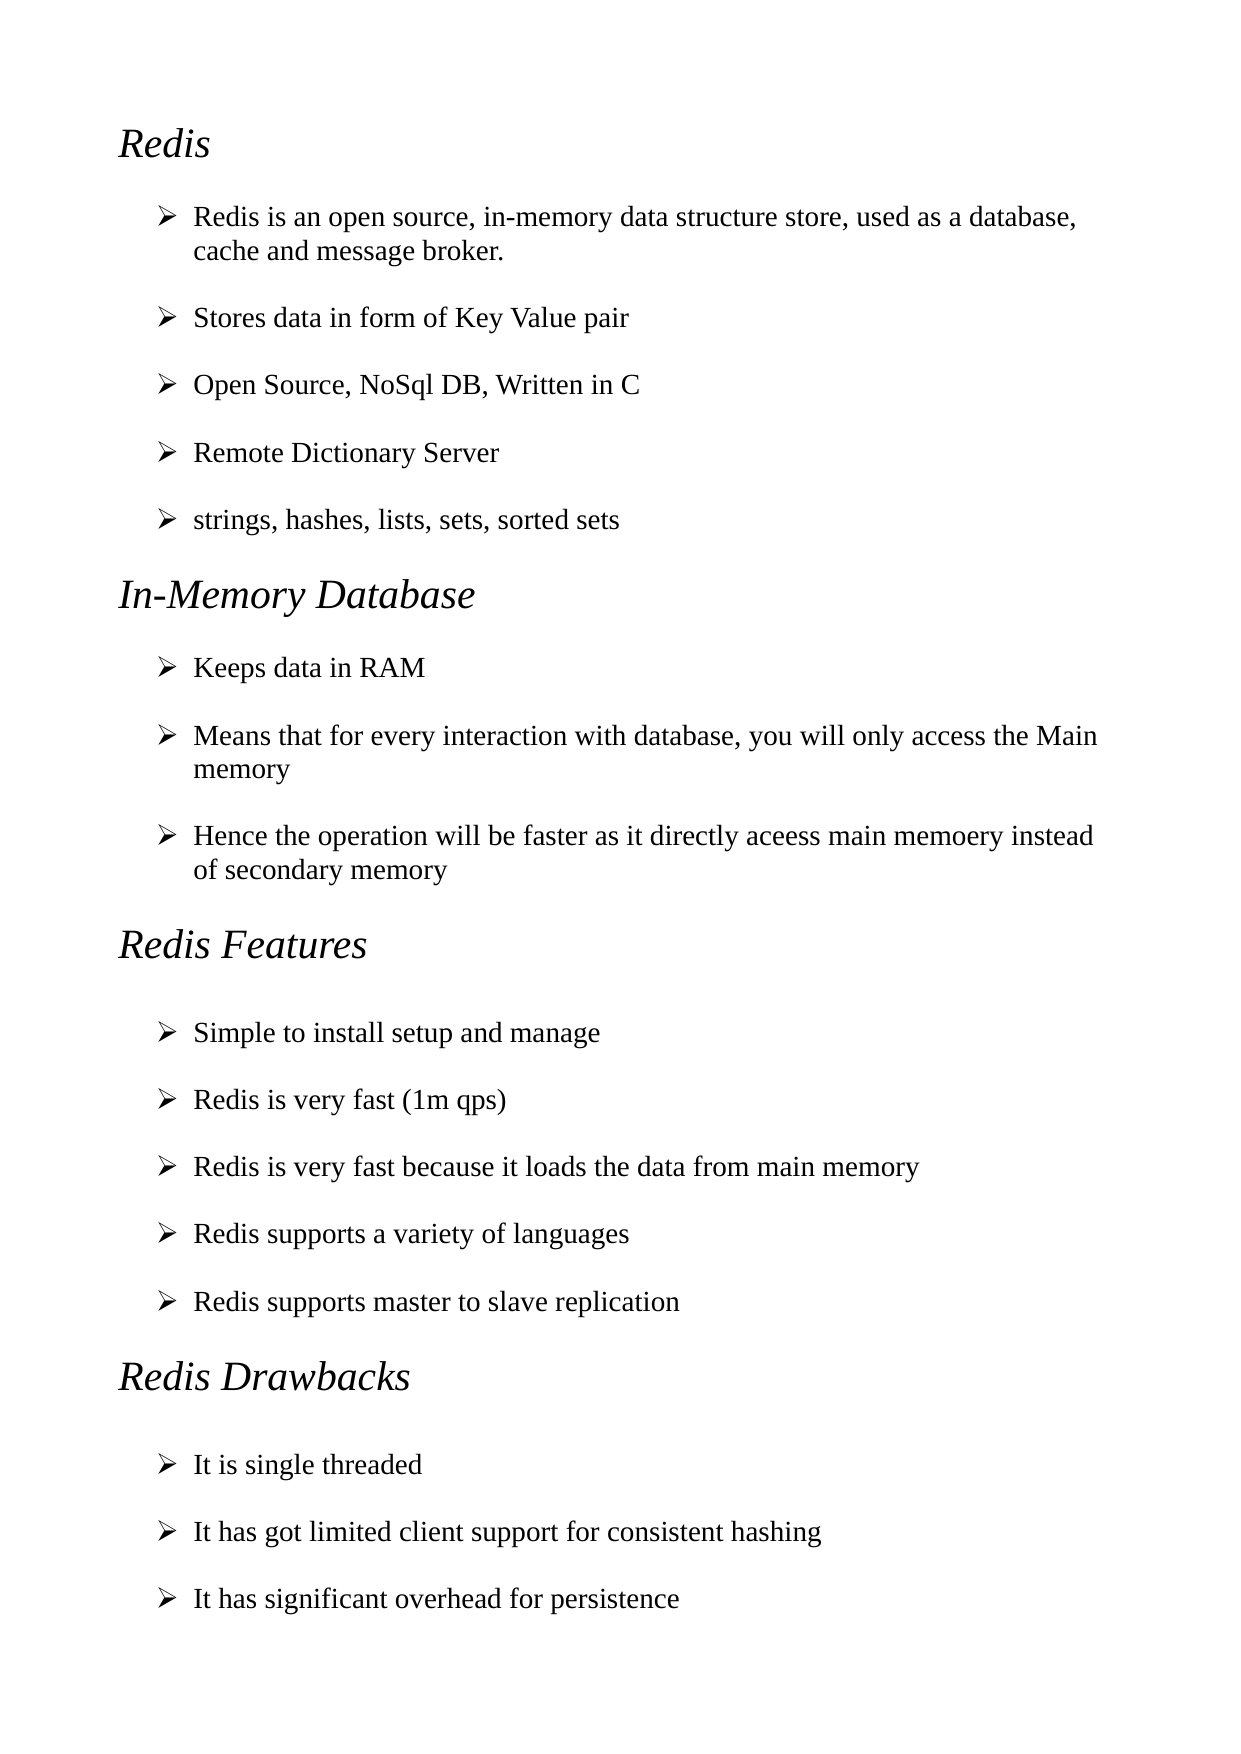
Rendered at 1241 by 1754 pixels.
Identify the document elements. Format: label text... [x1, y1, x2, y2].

list Means that for every interaction with database, you will only access the Main memory [156, 718, 1122, 785]
list Stores data in form of Key Value pair [156, 300, 1122, 334]
text Redis Features [118, 919, 1122, 967]
text Redis [118, 118, 1122, 166]
list Hence the operation will be faster as it directly aceess main memoery instead of secondary memory [156, 818, 1122, 886]
list Redis supports a variety of languages [156, 1217, 1122, 1250]
list Redis is very fast (1m qps) [156, 1082, 1122, 1116]
list It has significant overhead for persistence [156, 1581, 1122, 1615]
list Simple to install setup and manage [156, 1015, 1122, 1049]
list Redis supports master to slave replication [156, 1284, 1122, 1317]
list It is single threaded [156, 1447, 1122, 1480]
list It has got limited client support for consistent hashing [156, 1514, 1122, 1548]
list Redis is an open source, in-memory data structure store, used as a database, cache and message broker. [156, 199, 1122, 267]
list Redis is very fast because it loads the data from main memory [156, 1149, 1122, 1183]
list Remote Dictionary Server [156, 435, 1122, 468]
list strings, hashes, lists, sets, sorted sets [156, 502, 1122, 536]
list Open Source, NoSql DB, Written in C [156, 367, 1122, 401]
text In-Memory Database [118, 569, 1122, 617]
text Redis Drawbacks [118, 1351, 1122, 1399]
list Keeps data in RAM [156, 651, 1122, 684]
